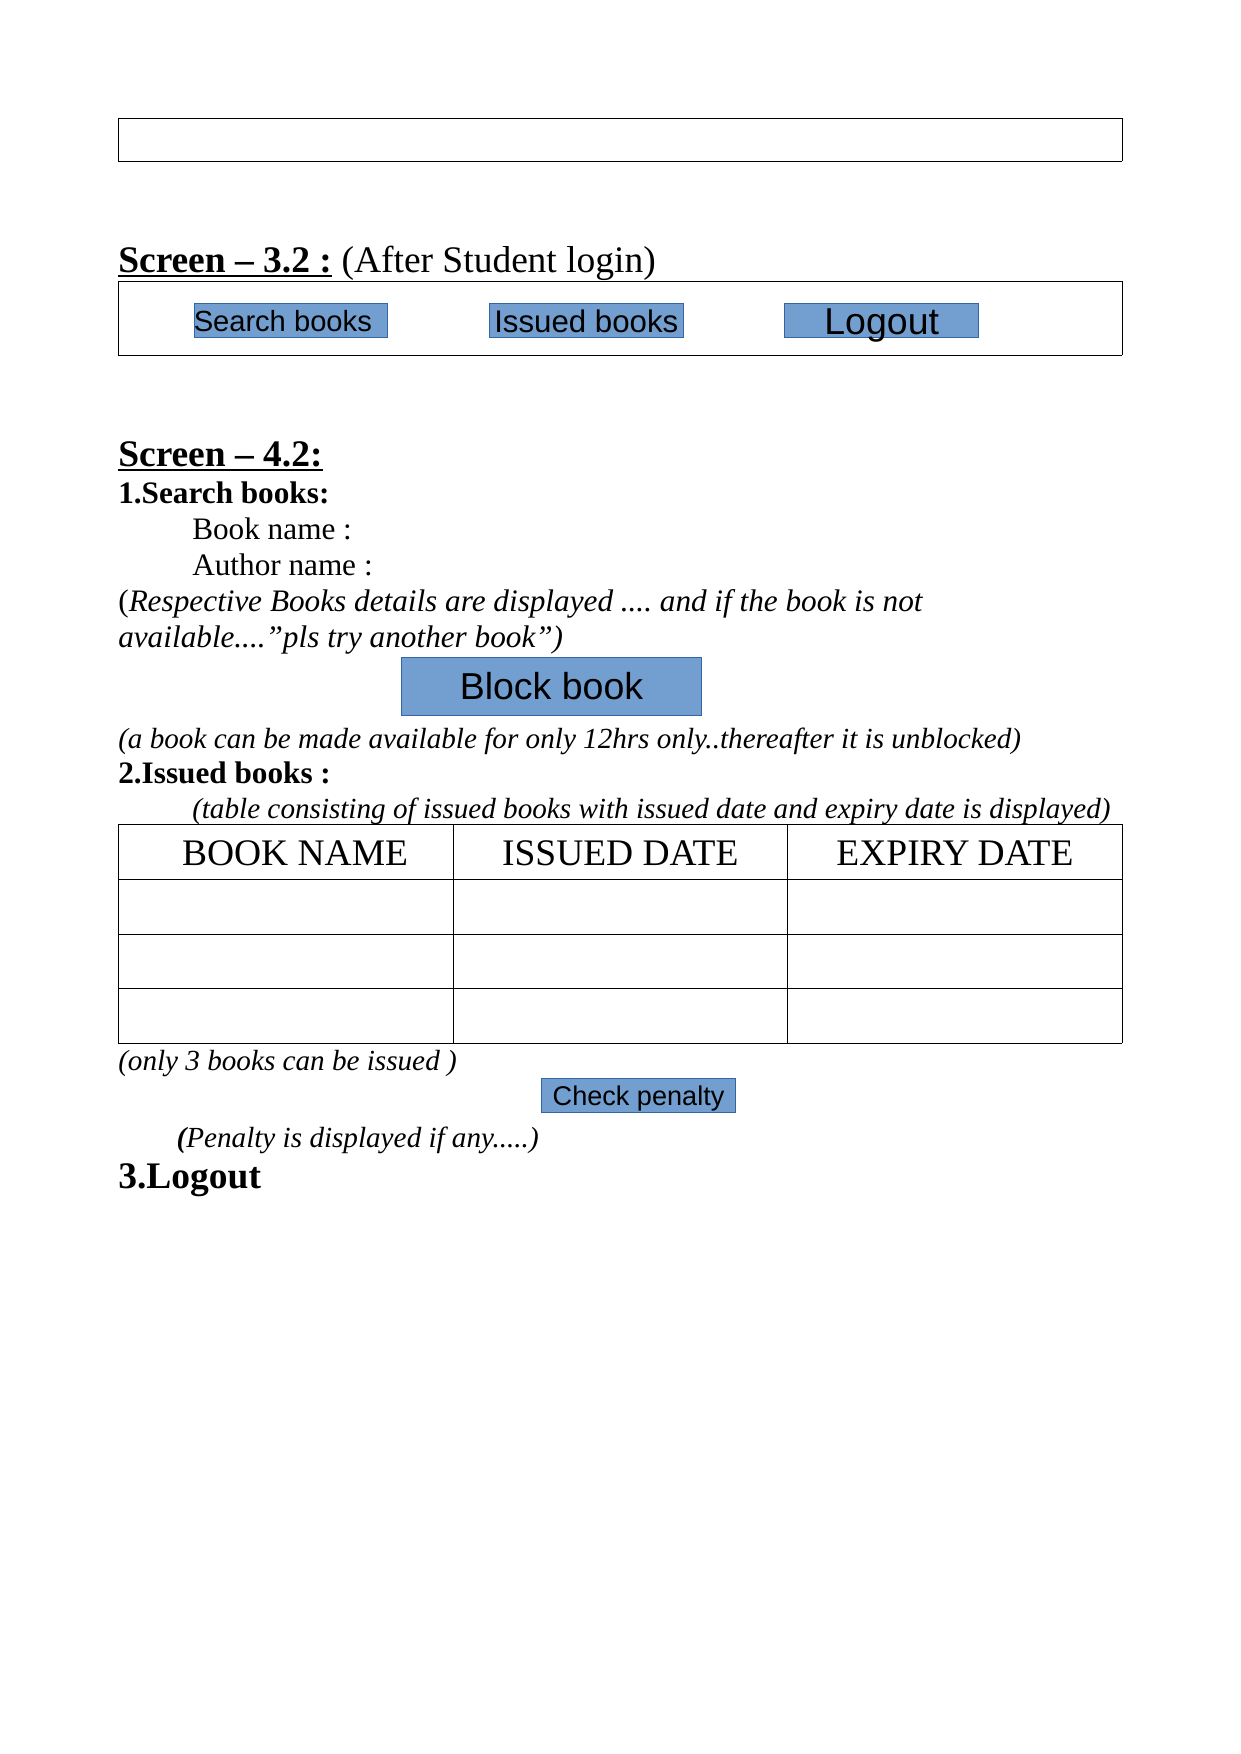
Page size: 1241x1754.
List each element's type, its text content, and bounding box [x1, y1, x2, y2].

text (Penalty is displayed if any.....) [118, 1120, 1122, 1153]
text 1.Search books: [118, 474, 1122, 510]
table_cell [454, 880, 787, 934]
text (table consisting of issued books with issued date and expiry date is displayed) [118, 791, 1122, 824]
text 3.Logout [118, 1153, 1122, 1196]
table_header EXPIRY DATE [788, 825, 1122, 879]
text Book name : [118, 510, 1122, 546]
text Screen – 3.2 : (After Student login) [118, 238, 1122, 281]
table_header [119, 282, 1122, 354]
text 2.Issued books : [118, 755, 1122, 791]
text (a book can be made available for only 12hrs only..thereafter it is unblocked) [118, 721, 1122, 755]
text Screen – 4.2: [118, 431, 1122, 474]
text Author name : [118, 546, 1122, 582]
table_cell [788, 935, 1122, 988]
table_cell [788, 989, 1122, 1043]
table_header [119, 119, 1122, 161]
table_cell [119, 989, 453, 1043]
table_cell [788, 880, 1122, 934]
table_header BOOK NAME [119, 825, 453, 879]
table_cell [454, 935, 787, 988]
table_cell [119, 880, 453, 934]
table_cell [119, 935, 453, 988]
table_header ISSUED DATE [454, 825, 787, 879]
table_cell [454, 989, 787, 1043]
text (Respective Books details are displayed .... and if the book is not available....”pls try another book”) [118, 582, 1122, 654]
text (only 3 books can be issued ) [118, 1044, 1122, 1077]
